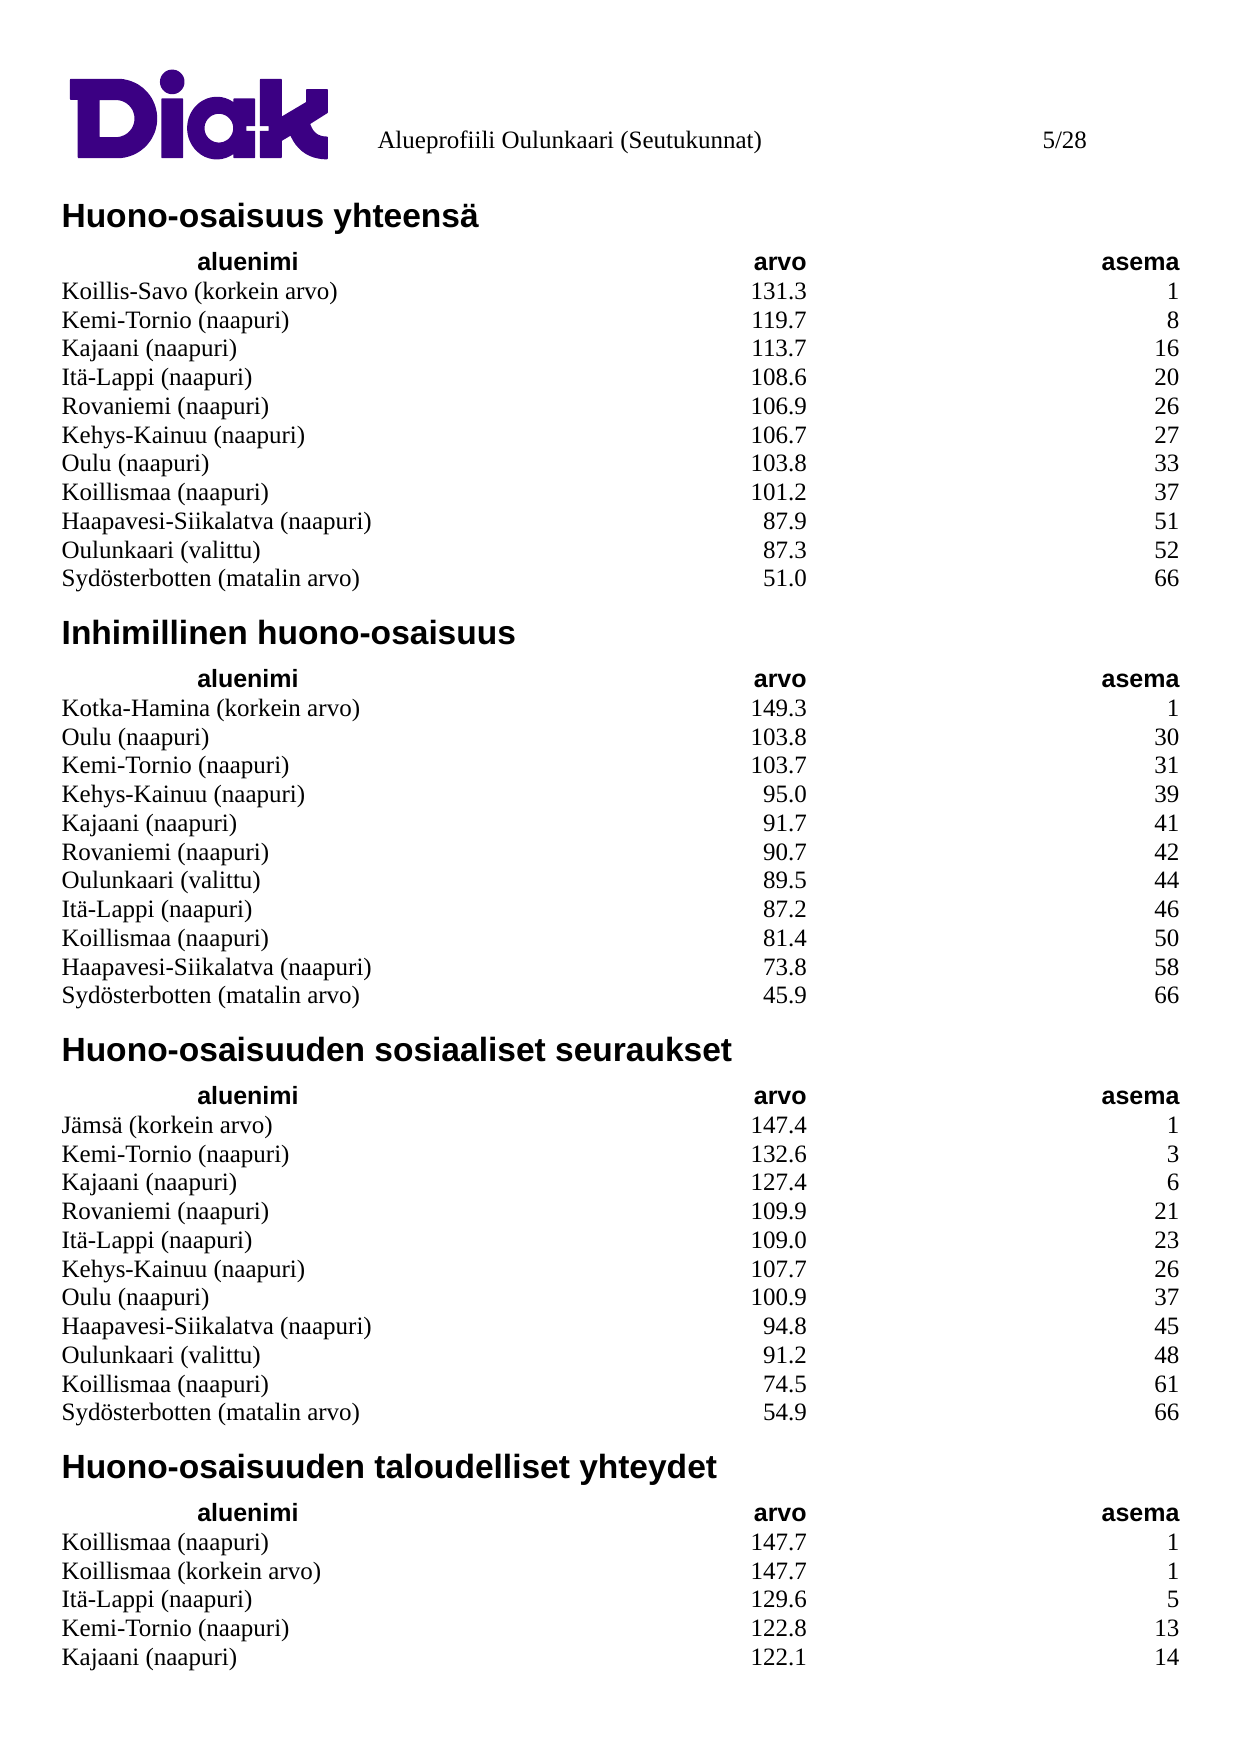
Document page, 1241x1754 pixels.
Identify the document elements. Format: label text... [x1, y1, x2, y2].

table_cell 45.9 [434, 981, 806, 1009]
table_header aluenimi [61, 1498, 434, 1527]
table_cell 95.0 [434, 779, 806, 808]
table_cell 1 [806, 276, 1179, 305]
table_cell 107.7 [434, 1254, 806, 1282]
table_cell 37 [806, 477, 1179, 506]
table_cell 109.0 [434, 1225, 806, 1254]
table_cell 41 [806, 808, 1179, 837]
table_header aluenimi [61, 664, 434, 693]
table_cell Kemi-Tornio (naapuri) [61, 1613, 434, 1642]
table_cell Kehys-Kainuu (naapuri) [61, 1254, 434, 1282]
table_cell 74.5 [434, 1369, 806, 1397]
table_cell 1 [806, 693, 1179, 722]
table_cell 103.7 [434, 751, 806, 779]
table_cell 87.9 [434, 506, 806, 535]
table_cell 108.6 [434, 362, 806, 391]
table_cell 119.7 [434, 305, 806, 333]
table_cell 21 [806, 1196, 1179, 1225]
table_cell Kotka-Hamina (korkein arvo) [61, 693, 434, 722]
table_cell Koillismaa (naapuri) [61, 477, 434, 506]
table_cell 16 [806, 334, 1179, 362]
table_cell 131.3 [434, 276, 806, 305]
table_cell 26 [806, 1254, 1179, 1282]
table_cell 37 [806, 1283, 1179, 1311]
subtitle Huono-osaisuus yhteensä [61, 196, 1179, 235]
table_cell 103.8 [434, 722, 806, 751]
table_cell 1 [806, 1556, 1179, 1584]
table_cell Koillismaa (naapuri) [61, 1527, 434, 1556]
table_cell 149.3 [434, 693, 806, 722]
table_cell Itä-Lappi (naapuri) [61, 1585, 434, 1613]
table_cell Itä-Lappi (naapuri) [61, 362, 434, 391]
table_cell 91.7 [434, 808, 806, 837]
table_cell 1 [806, 1110, 1179, 1139]
table_cell Kemi-Tornio (naapuri) [61, 751, 434, 779]
table_header arvo [434, 1081, 806, 1110]
table_cell 127.4 [434, 1168, 806, 1196]
table_cell 20 [806, 362, 1179, 391]
table_cell Oulu (naapuri) [61, 1283, 434, 1311]
table_cell 113.7 [434, 334, 806, 362]
subtitle Huono-osaisuuden taloudelliset yhteydet [61, 1447, 1179, 1486]
table_cell 91.2 [434, 1340, 806, 1369]
table_cell 147.7 [434, 1527, 806, 1556]
table_cell 48 [806, 1340, 1179, 1369]
table_cell 89.5 [434, 866, 806, 894]
table_cell Haapavesi-Siikalatva (naapuri) [61, 506, 434, 535]
table_cell 147.4 [434, 1110, 806, 1139]
table_cell 73.8 [434, 952, 806, 981]
table_cell Kajaani (naapuri) [61, 1168, 434, 1196]
table_cell 132.6 [434, 1139, 806, 1167]
table_cell 109.9 [434, 1196, 806, 1225]
table_cell Haapavesi-Siikalatva (naapuri) [61, 952, 434, 981]
table_header asema [806, 664, 1179, 693]
table_cell 87.2 [434, 894, 806, 923]
table_cell Rovaniemi (naapuri) [61, 1196, 434, 1225]
table_cell 3 [806, 1139, 1179, 1167]
table_header arvo [434, 664, 806, 693]
table_cell Rovaniemi (naapuri) [61, 837, 434, 866]
subtitle Huono-osaisuuden sosiaaliset seuraukset [61, 1030, 1179, 1069]
table_header arvo [434, 1498, 806, 1527]
table_cell 30 [806, 722, 1179, 751]
table_cell 23 [806, 1225, 1179, 1254]
table_cell Koillismaa (korkein arvo) [61, 1556, 434, 1584]
table_cell Sydösterbotten (matalin arvo) [61, 981, 434, 1009]
table_cell 45 [806, 1311, 1179, 1340]
table_cell 106.7 [434, 420, 806, 448]
table_cell Jämsä (korkein arvo) [61, 1110, 434, 1139]
table_cell 26 [806, 391, 1179, 420]
table_cell Kehys-Kainuu (naapuri) [61, 420, 434, 448]
table_header arvo [434, 247, 806, 276]
table_header aluenimi [61, 1081, 434, 1110]
table_cell 52 [806, 535, 1179, 563]
table_cell Oulu (naapuri) [61, 449, 434, 477]
table_cell 87.3 [434, 535, 806, 563]
table_cell 81.4 [434, 923, 806, 952]
table_cell Itä-Lappi (naapuri) [61, 894, 434, 923]
table_cell 39 [806, 779, 1179, 808]
table_cell 66 [806, 1398, 1179, 1426]
subtitle Inhimillinen huono-osaisuus [61, 613, 1179, 652]
table_cell Kemi-Tornio (naapuri) [61, 305, 434, 333]
table_cell Kehys-Kainuu (naapuri) [61, 779, 434, 808]
table_cell 61 [806, 1369, 1179, 1397]
table_header asema [806, 1081, 1179, 1110]
table_cell 122.1 [434, 1642, 806, 1671]
table_cell Oulunkaari (valittu) [61, 866, 434, 894]
table_cell Sydösterbotten (matalin arvo) [61, 1398, 434, 1426]
table_cell Koillis-Savo (korkein arvo) [61, 276, 434, 305]
table_cell Oulunkaari (valittu) [61, 535, 434, 563]
table_cell 58 [806, 952, 1179, 981]
table_header asema [806, 247, 1179, 276]
table_header asema [806, 1498, 1179, 1527]
table_cell 27 [806, 420, 1179, 448]
table_cell 66 [806, 564, 1179, 592]
table_cell Oulunkaari (valittu) [61, 1340, 434, 1369]
table_cell Koillismaa (naapuri) [61, 1369, 434, 1397]
table_cell 1 [806, 1527, 1179, 1556]
table_cell Kajaani (naapuri) [61, 1642, 434, 1671]
table_cell 13 [806, 1613, 1179, 1642]
table_cell 42 [806, 837, 1179, 866]
table_cell 54.9 [434, 1398, 806, 1426]
table_cell Rovaniemi (naapuri) [61, 391, 434, 420]
table_cell 100.9 [434, 1283, 806, 1311]
table_cell 147.7 [434, 1556, 806, 1584]
table_cell 94.8 [434, 1311, 806, 1340]
table_cell Kemi-Tornio (naapuri) [61, 1139, 434, 1167]
table_cell 8 [806, 305, 1179, 333]
table_cell 51 [806, 506, 1179, 535]
table_cell 5 [806, 1585, 1179, 1613]
table_cell Itä-Lappi (naapuri) [61, 1225, 434, 1254]
table_cell Kajaani (naapuri) [61, 808, 434, 837]
table_cell 51.0 [434, 564, 806, 592]
table_cell 106.9 [434, 391, 806, 420]
table_cell 66 [806, 981, 1179, 1009]
table_cell 6 [806, 1168, 1179, 1196]
table_cell 31 [806, 751, 1179, 779]
table_cell 33 [806, 449, 1179, 477]
table_cell Koillismaa (naapuri) [61, 923, 434, 952]
table_cell Oulu (naapuri) [61, 722, 434, 751]
table_cell 129.6 [434, 1585, 806, 1613]
table_cell Kajaani (naapuri) [61, 334, 434, 362]
table_cell 101.2 [434, 477, 806, 506]
table_cell 44 [806, 866, 1179, 894]
table_cell 14 [806, 1642, 1179, 1671]
table_header aluenimi [61, 247, 434, 276]
table_cell 46 [806, 894, 1179, 923]
table_cell Haapavesi-Siikalatva (naapuri) [61, 1311, 434, 1340]
table_cell 50 [806, 923, 1179, 952]
table_cell 103.8 [434, 449, 806, 477]
table_cell Sydösterbotten (matalin arvo) [61, 564, 434, 592]
table_cell 122.8 [434, 1613, 806, 1642]
table_cell 90.7 [434, 837, 806, 866]
